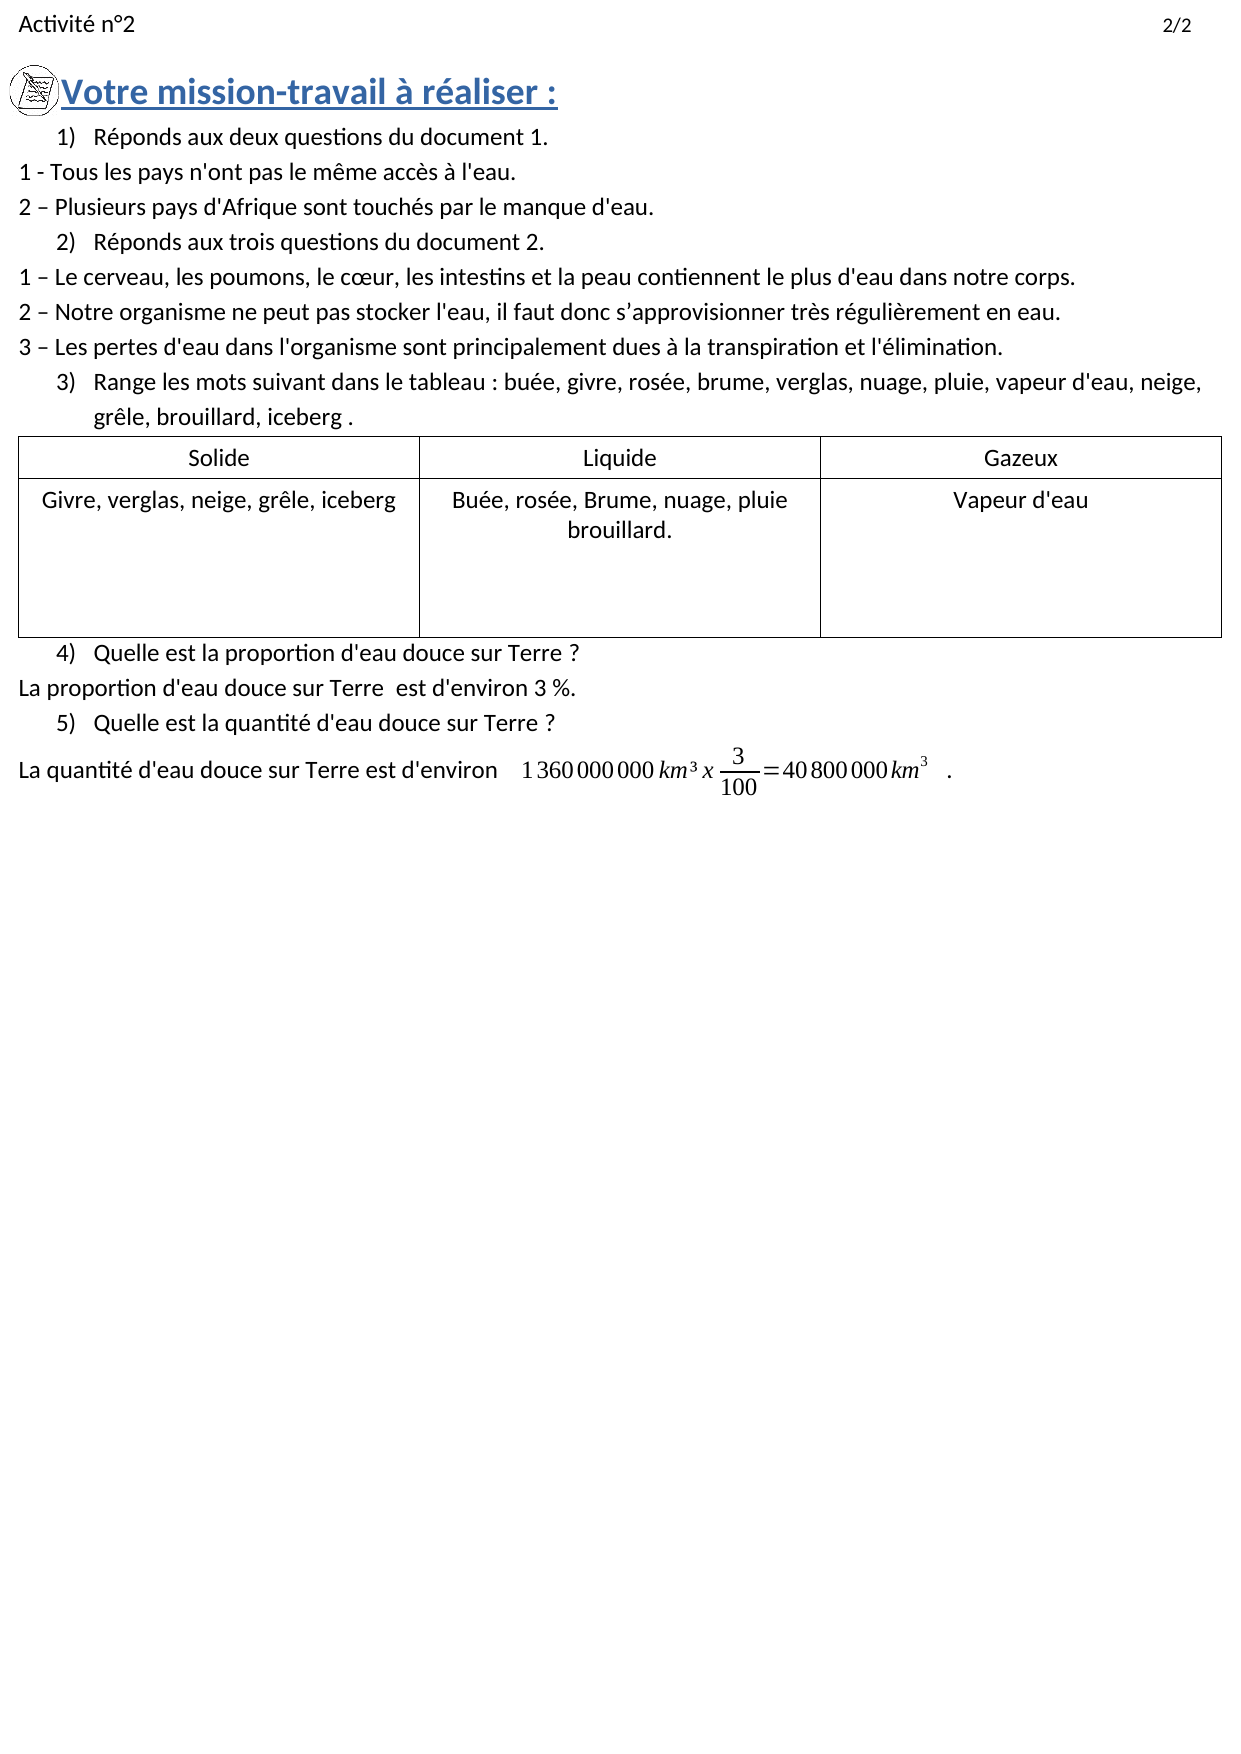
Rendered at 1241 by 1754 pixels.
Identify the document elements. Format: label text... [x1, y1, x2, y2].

text La proportion d'eau douce sur Terre est d'environ 3 %. [18, 672, 1221, 702]
text La quantité d'eau douce sur Terre est d'environ . [18, 742, 1221, 801]
text Votre mission-travail à réaliser : [59, 68, 1221, 114]
text 1 – Le cerveau, les poumons, le cœur, les intestins et la peau contiennent le plus d'eau dans notre corps. [18, 261, 1221, 291]
list Quelle est la proportion d'eau douce sur Terre ? [56, 638, 1221, 667]
table_header Liquide [420, 437, 820, 478]
list Range les mots suivant dans le tableau : buée, givre, rosée, brume, verglas, nuage, pluie, vapeur d'eau, neige, grêle, brouillard, iceberg . [56, 366, 1221, 431]
table_header Gazeux [821, 437, 1221, 478]
table_cell Givre, verglas, neige, grêle, iceberg [19, 479, 419, 637]
table_cell Buée, rosée, Brume, nuage, pluie brouillard. [420, 479, 820, 637]
text 2 – Plusieurs pays d'Afrique sont touchés par le manque d'eau. [18, 191, 1221, 221]
text 1 - Tous les pays n'ont pas le même accès à l'eau. [18, 156, 1221, 186]
list Quelle est la quantité d'eau douce sur Terre ? [56, 707, 1221, 737]
list Réponds aux deux questions du document 1. [56, 121, 1221, 151]
list Réponds aux trois questions du document 2. [56, 226, 1221, 256]
text 2 – Notre organisme ne peut pas stocker l'eau, il faut donc s’approvisionner très régulièrement en eau. [18, 296, 1221, 326]
table_header Solide [19, 437, 419, 478]
picture [9, 65, 59, 116]
text 3 – Les pertes d'eau dans l'organisme sont principalement dues à la transpiration et l'élimination. [18, 331, 1221, 361]
table_cell Vapeur d'eau [821, 479, 1221, 637]
